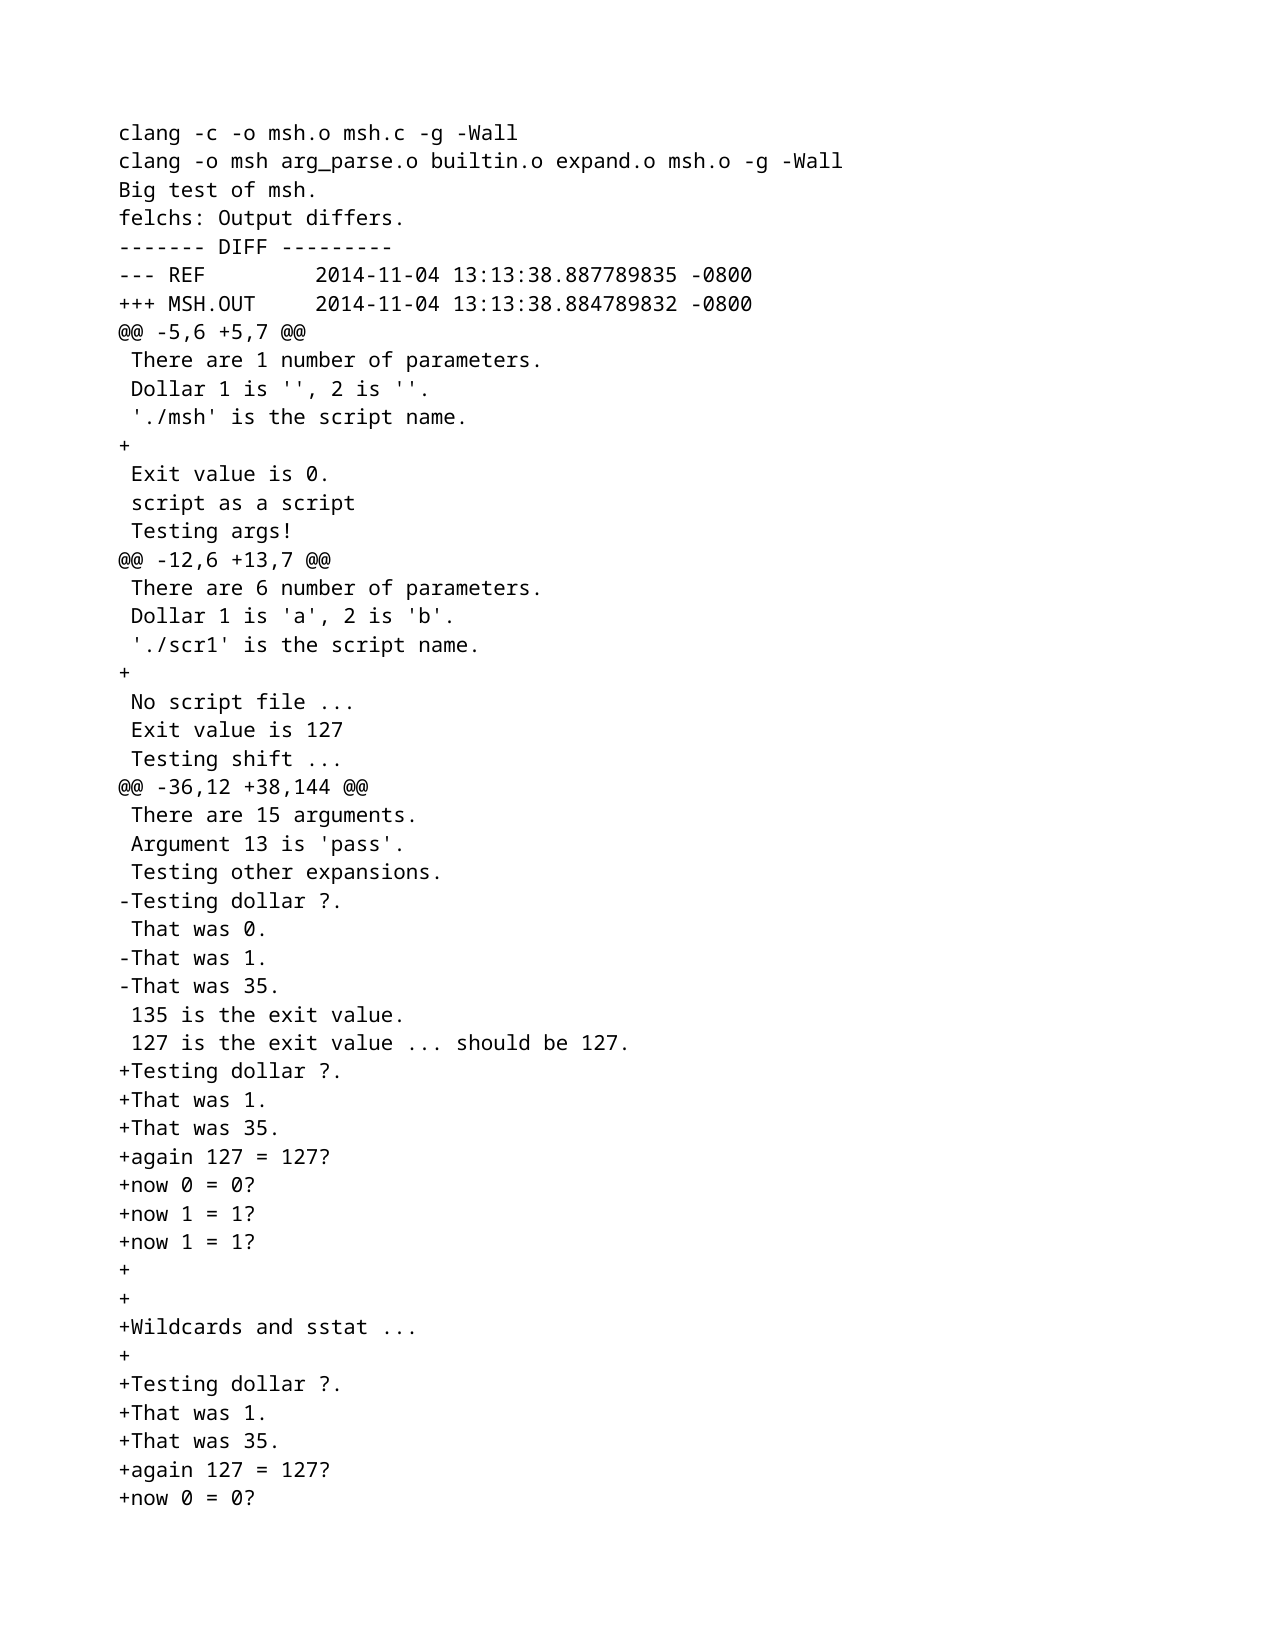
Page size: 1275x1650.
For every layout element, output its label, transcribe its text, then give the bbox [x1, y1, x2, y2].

text -Testing dollar ?. [118, 886, 1157, 914]
text 135 is the exit value. [118, 1000, 1157, 1028]
text './scr1' is the script name. [118, 630, 1157, 658]
text + [118, 658, 1157, 687]
text 127 is the exit value ... should be 127. [118, 1028, 1157, 1057]
text -That was 35. [118, 971, 1157, 1000]
text +That was 35. [118, 1426, 1157, 1455]
text @@ -12,6 +13,7 @@ [118, 545, 1157, 573]
text +Testing dollar ?. [118, 1369, 1157, 1398]
text Dollar 1 is '', 2 is ''. [118, 374, 1157, 402]
text There are 1 number of parameters. [118, 346, 1157, 374]
text No script file ... [118, 687, 1157, 715]
text clang -o msh arg_parse.o builtin.o expand.o msh.o -g -Wall [118, 147, 1157, 175]
text felchs: Output differs. [118, 203, 1157, 232]
text +now 0 = 0? [118, 1483, 1157, 1512]
text Testing shift ... [118, 744, 1157, 772]
text clang -c -o msh.o msh.c -g -Wall [118, 118, 1157, 147]
text There are 15 arguments. [118, 801, 1157, 829]
text Dollar 1 is 'a', 2 is 'b'. [118, 602, 1157, 630]
text That was 0. [118, 914, 1157, 943]
text Exit value is 127 [118, 715, 1157, 744]
text -That was 1. [118, 943, 1157, 971]
text +now 0 = 0? [118, 1170, 1157, 1199]
text +That was 1. [118, 1085, 1157, 1113]
text Argument 13 is 'pass'. [118, 829, 1157, 857]
text +now 1 = 1? [118, 1227, 1157, 1256]
text './msh' is the script name. [118, 402, 1157, 431]
text + [118, 1341, 1157, 1369]
text ------- DIFF --------- [118, 232, 1157, 260]
text @@ -5,6 +5,7 @@ [118, 317, 1157, 346]
text +Wildcards and sstat ... [118, 1312, 1157, 1341]
text There are 6 number of parameters. [118, 573, 1157, 602]
text Exit value is 0. [118, 459, 1157, 488]
text Testing other expansions. [118, 857, 1157, 886]
text +again 127 = 127? [118, 1142, 1157, 1170]
text +Testing dollar ?. [118, 1057, 1157, 1085]
text Big test of msh. [118, 175, 1157, 203]
text +++ MSH.OUT 2014-11-04 13:13:38.884789832 -0800 [118, 289, 1157, 317]
text script as a script [118, 488, 1157, 516]
text +That was 1. [118, 1398, 1157, 1426]
text +now 1 = 1? [118, 1199, 1157, 1227]
text + [118, 431, 1157, 459]
text +That was 35. [118, 1113, 1157, 1142]
text Testing args! [118, 516, 1157, 545]
text + [118, 1256, 1157, 1284]
text --- REF 2014-11-04 13:13:38.887789835 -0800 [118, 260, 1157, 289]
text @@ -36,12 +38,144 @@ [118, 772, 1157, 801]
text + [118, 1284, 1157, 1312]
text +again 127 = 127? [118, 1455, 1157, 1483]
